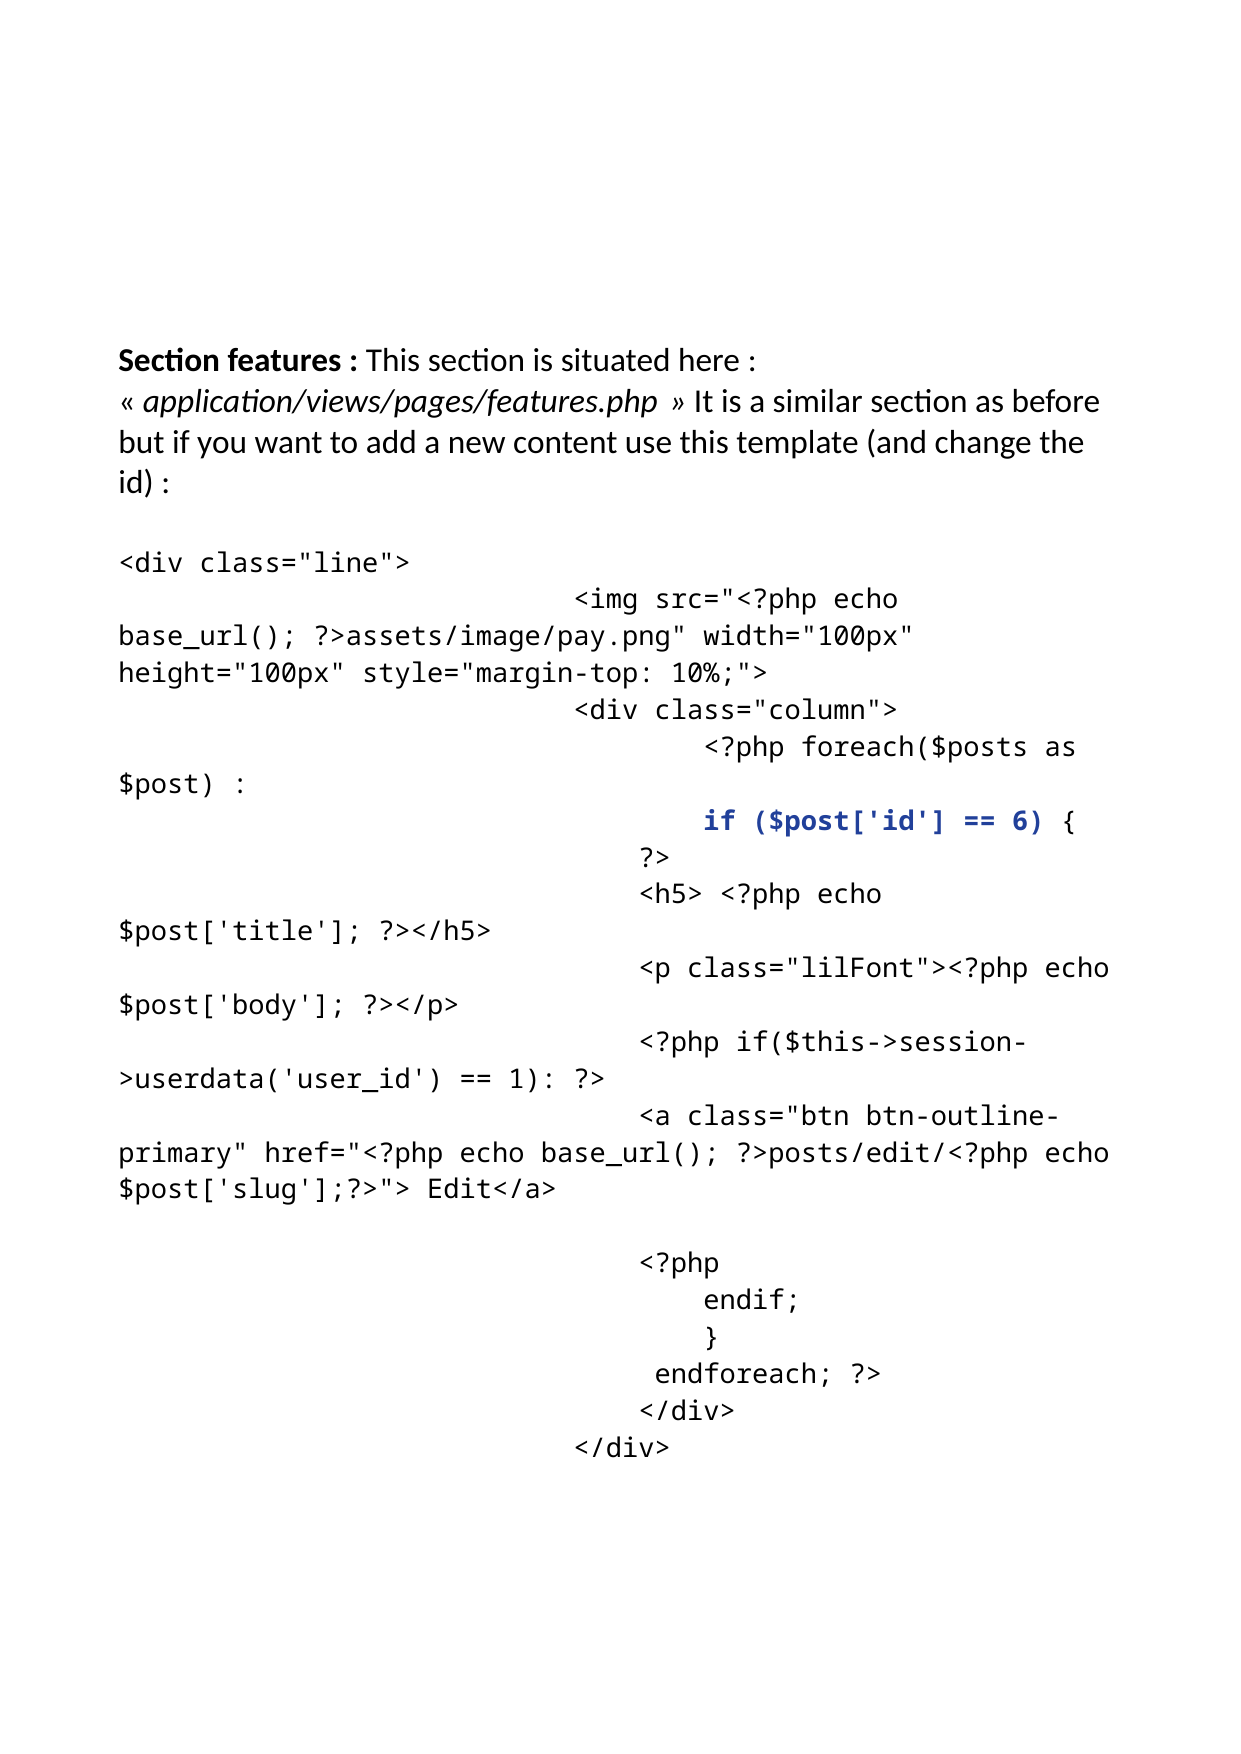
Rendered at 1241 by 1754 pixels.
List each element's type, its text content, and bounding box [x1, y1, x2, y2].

text if ($post['id'] == 6) { [118, 801, 1122, 838]
text <div class="line"> [118, 543, 1122, 580]
text ?> [118, 838, 1122, 875]
text Section features : This section is situated here : « application/views/pages/features.php » It is a similar section as before but if you want to add a new content use this template (and change the id) : [118, 339, 1122, 502]
text <a class="btn btn-outline-primary" href="<?php echo base_url(); ?>posts/edit/<?php echo $post['slug'];?>"> Edit</a> [118, 1096, 1122, 1207]
text </div> [118, 1428, 1122, 1465]
text <h5> <?php echo $post['title']; ?></h5> [118, 875, 1122, 949]
text <?php if($this->session->userdata('user_id') == 1): ?> [118, 1022, 1122, 1096]
text </div> [118, 1391, 1122, 1428]
text <?php [118, 1244, 1122, 1281]
text } [118, 1317, 1122, 1354]
text <div class="column"> [118, 691, 1122, 727]
text <?php foreach($posts as $post) : [118, 727, 1122, 801]
text <img src="<?php echo base_url(); ?>assets/image/pay.png" width="100px" height="100px" style="margin-top: 10%;"> [118, 580, 1122, 691]
text <p class="lilFont"><?php echo $post['body']; ?></p> [118, 949, 1122, 1022]
text endif; [118, 1281, 1122, 1317]
text endforeach; ?> [118, 1354, 1122, 1391]
